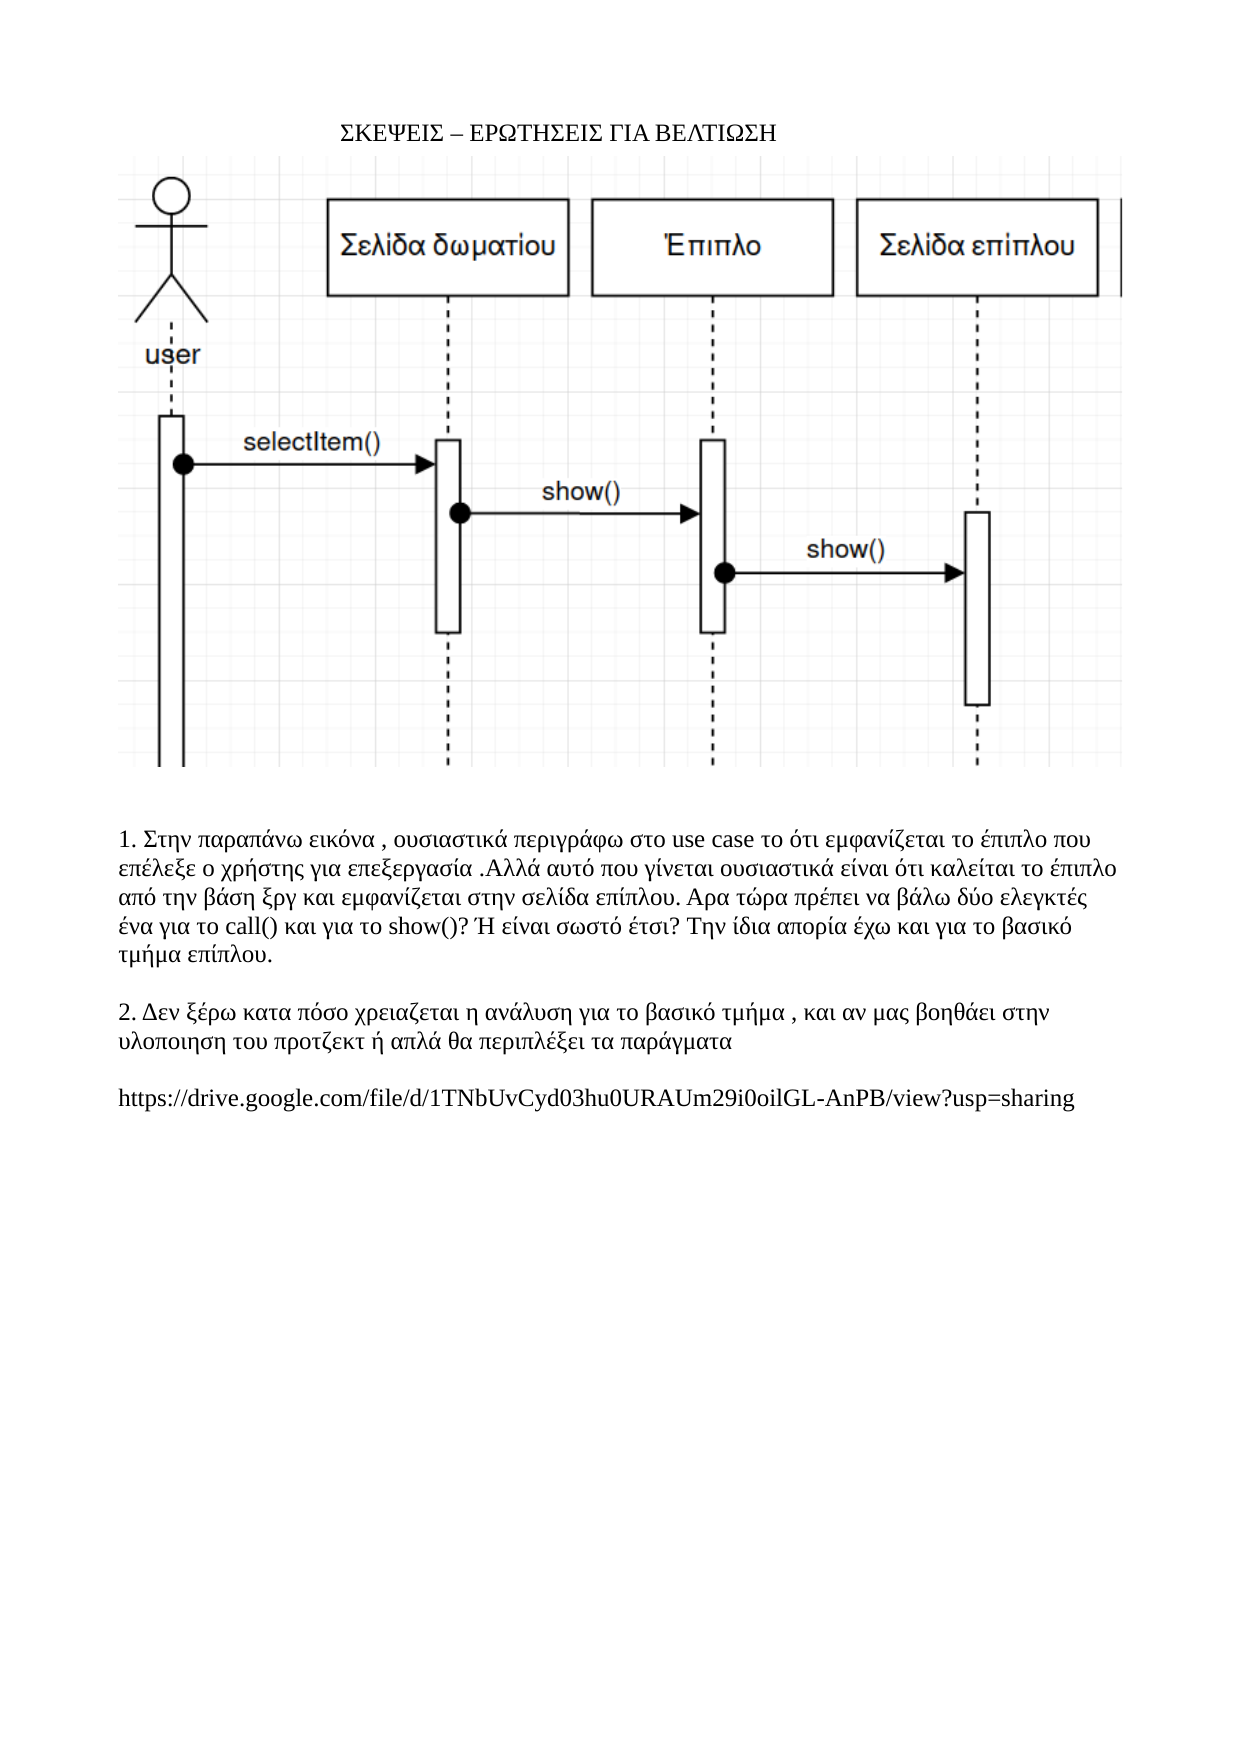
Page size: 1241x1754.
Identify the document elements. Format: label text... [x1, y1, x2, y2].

text ΣΚΕΨΕΙΣ – ΕΡΩΤΗΣΕΙΣ ΓΙΑ ΒΕΛΤΙΩΣΗ [118, 118, 1122, 147]
picture [118, 156, 1123, 767]
text 2. Δεν ξέρω κατα πόσο χρειαζεται η ανάλυση για το βασικό τμήμα , και αν μας βοηθάει στην υλοποιηση του προτζεκτ ή απλά θα περιπλέξει τα παράγματα [118, 997, 1122, 1054]
text 1. Στην παραπάνω εικόνα , ουσιαστικά περιγράφω στο use case το ότι εμφανίζεται το έπιπλο που επέλεξε ο χρήστης για επεξεργασία .Αλλά αυτό που γίνεται ουσιαστικά είναι ότι καλείται το έπιπλο από την βάση ξργ και εμφανίζεται στην σελίδα επίπλου. Αρα τώρα πρέπει να βάλω δύο ελεγκτές ένα για το call() και για το show()? Ή είναι σωστό έτσι? Tην ίδια απορία έχω και για το βασικό τμήμα επίπλου. [118, 824, 1122, 968]
text https://drive.google.com/file/d/1TNbUvCyd03hu0URAUm29i0oilGL-AnPB/view?usp=sharing [118, 1083, 1122, 1112]
